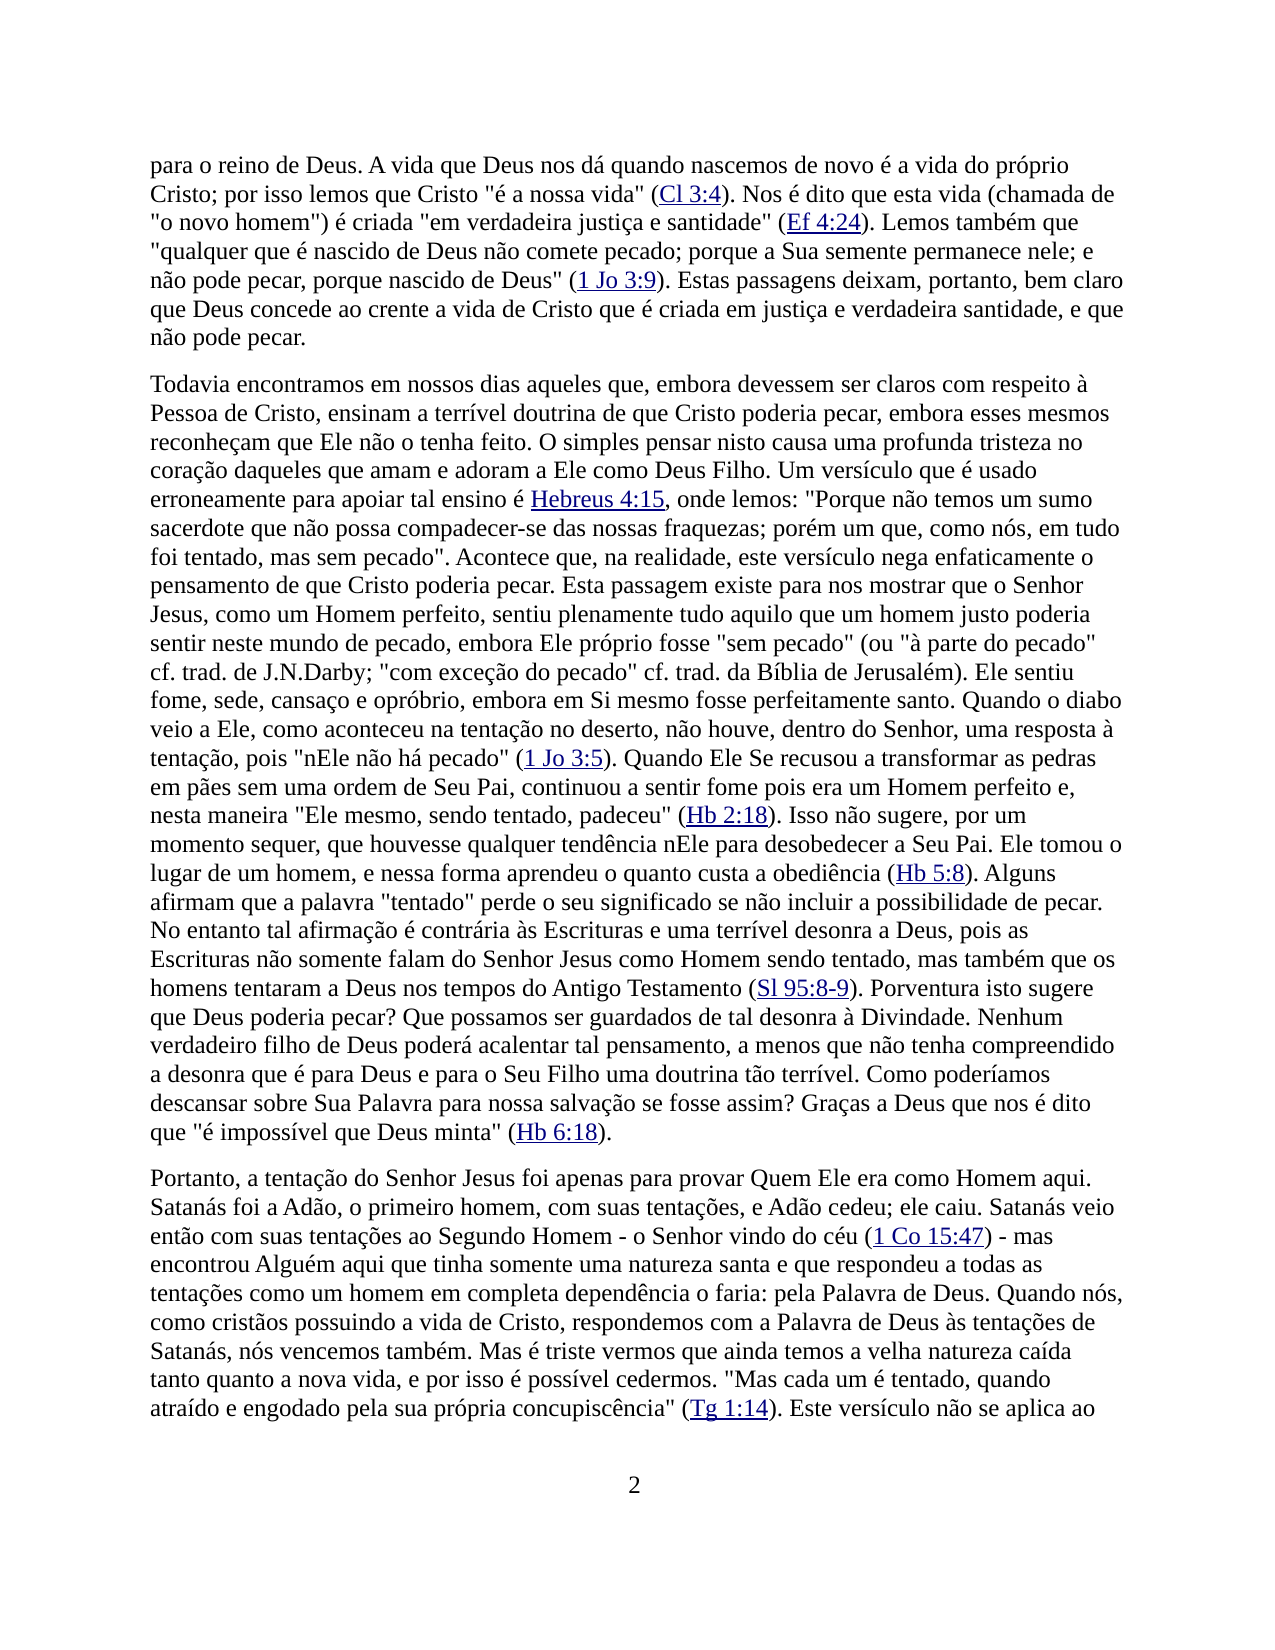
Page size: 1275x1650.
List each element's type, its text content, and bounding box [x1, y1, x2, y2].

text para o reino de Deus. A vida que Deus nos dá quando nascemos de novo é a vida do próprio Cristo; por isso lemos que Cristo "é a nossa vida" (Cl 3:4). Nos é dito que esta vida (chamada de "o novo homem") é criada "em verdadeira justiça e santidade" (Ef 4:24). Lemos também que "qualquer que é nascido de Deus não comete pecado; porque a Sua semente permanece nele; e não pode pecar, porque nascido de Deus" (1 Jo 3:9). Estas passagens deixam, portanto, bem claro que Deus concede ao crente a vida de Cristo que é criada em justiça e verdadeira santidade, e que não pode pecar. [150, 150, 1125, 351]
text Portanto, a tentação do Senhor Jesus foi apenas para provar Quem Ele era como Homem aqui. Satanás foi a Adão, o primeiro homem, com suas tentações, e Adão cedeu; ele caiu. Satanás veio então com suas tentações ao Segundo Homem - o Senhor vindo do céu (1 Co 15:47) - mas encontrou Alguém aqui que tinha somente uma natureza santa e que respondeu a todas as tentações como um homem em completa dependência o faria: pela Palavra de Deus. Quando nós, como cristãos possuindo a vida de Cristo, respondemos com a Palavra de Deus às tentações de Satanás, nós vencemos também. Mas é triste vermos que ainda temos a velha natureza caída tanto quanto a nova vida, e por isso é possível cedermos. "Mas cada um é tentado, quando atraído e engodado pela sua própria concupiscência" (Tg 1:14). Este versículo não se aplica ao [150, 1163, 1125, 1422]
text Todavia encontramos em nossos dias aqueles que, embora devessem ser claros com respeito à Pessoa de Cristo, ensinam a terrível doutrina de que Cristo poderia pecar, embora esses mesmos reconheçam que Ele não o tenha feito. O simples pensar nisto causa uma profunda tristeza no coração daqueles que amam e adoram a Ele como Deus Filho. Um versículo que é usado erroneamente para apoiar tal ensino é Hebreus 4:15, onde lemos: "Porque não temos um sumo sacerdote que não possa compadecer-se das nossas fraquezas; porém um que, como nós, em tudo foi tentado, mas sem pecado". Acontece que, na realidade, este versículo nega enfaticamente o pensamento de que Cristo poderia pecar. Esta passagem existe para nos mostrar que o Senhor Jesus, como um Homem perfeito, sentiu plenamente tudo aquilo que um homem justo poderia sentir neste mundo de pecado, embora Ele próprio fosse "sem pecado" (ou "à parte do pecado" cf. trad. de J.N.Darby; "com exceção do pecado" cf. trad. da Bíblia de Jerusalém). Ele sentiu fome, sede, cansaço e opróbrio, embora em Si mesmo fosse perfeitamente santo. Quando o diabo veio a Ele, como aconteceu na tentação no deserto, não houve, dentro do Senhor, uma resposta à tentação, pois "nEle não há pecado" (1 Jo 3:5). Quando Ele Se recusou a transformar as pedras em pães sem uma ordem de Seu Pai, continuou a sentir fome pois era um Homem perfeito e, nesta maneira "Ele mesmo, sendo tentado, padeceu" (Hb 2:18). Isso não sugere, por um momento sequer, que houvesse qualquer tendência nEle para desobedecer a Seu Pai. Ele tomou o lugar de um homem, e nessa forma aprendeu o quanto custa a obediência (Hb 5:8). Alguns afirmam que a palavra "tentado" perde o seu significado se não incluir a possibilidade de pecar. No entanto tal afirmação é contrária às Escrituras e uma terrível desonra a Deus, pois as Escrituras não somente falam do Senhor Jesus como Homem sendo tentado, mas também que os homens tentaram a Deus nos tempos do Antigo Testamento (Sl 95:8-9). Porventura isto sugere que Deus poderia pecar? Que possamos ser guardados de tal desonra à Divindade. Nenhum verdadeiro filho de Deus poderá acalentar tal pensamento, a menos que não tenha compreendido a desonra que é para Deus e para o Seu Filho uma doutrina tão terrível. Como poderíamos descansar sobre Sua Palavra para nossa salvação se fosse assim? Graças a Deus que nos é dito que "é impossível que Deus minta" (Hb 6:18). [150, 369, 1125, 1145]
